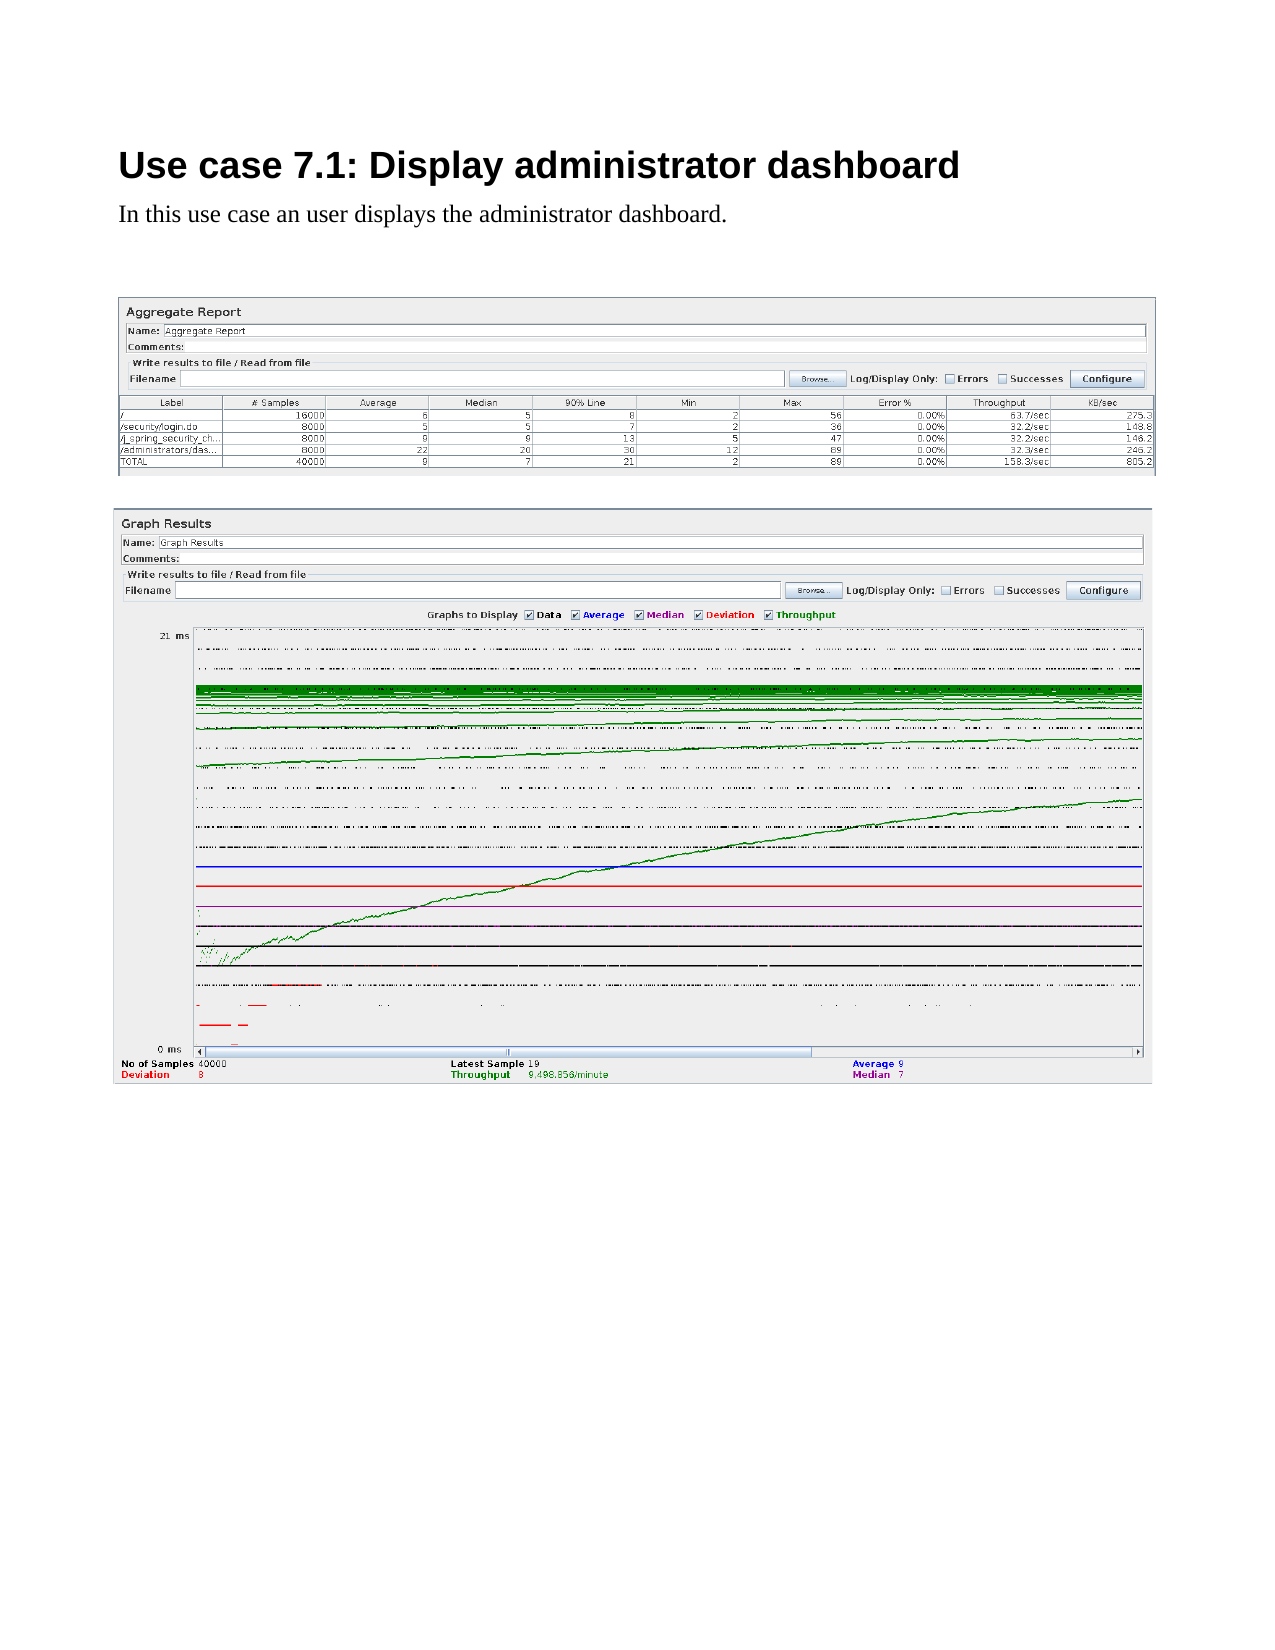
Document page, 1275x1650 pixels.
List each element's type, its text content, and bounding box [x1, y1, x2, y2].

subtitle Use case 7.1: Display administrator dashboard [118, 143, 1157, 187]
picture [113, 508, 1153, 1084]
picture [118, 297, 1157, 476]
text In this use case an user displays the administrator dashboard. [118, 199, 1157, 228]
